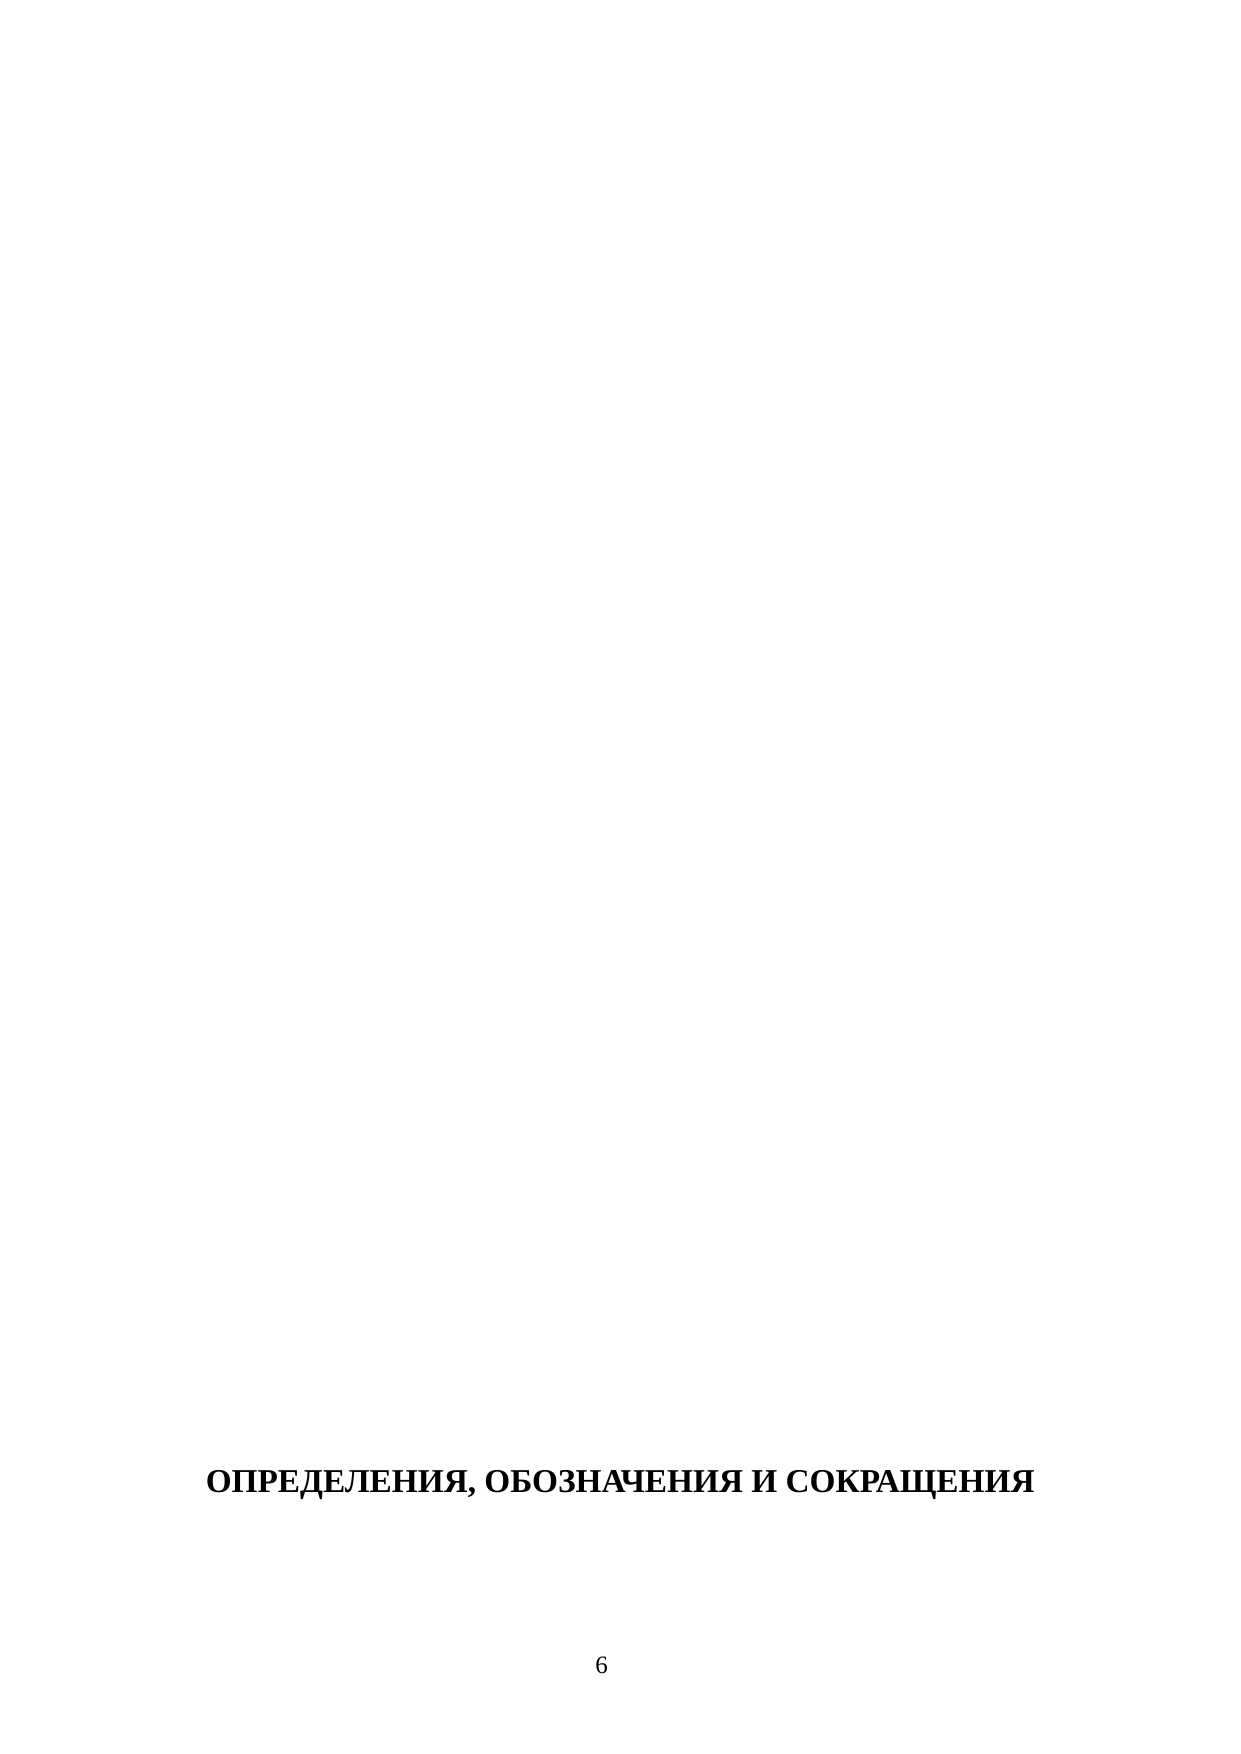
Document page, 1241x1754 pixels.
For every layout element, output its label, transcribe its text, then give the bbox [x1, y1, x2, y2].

text ОПРЕДЕЛЕНИЯ, ОБОЗНАЧЕНИЯ И СОКРАЩЕНИЯ [118, 1461, 1122, 1499]
